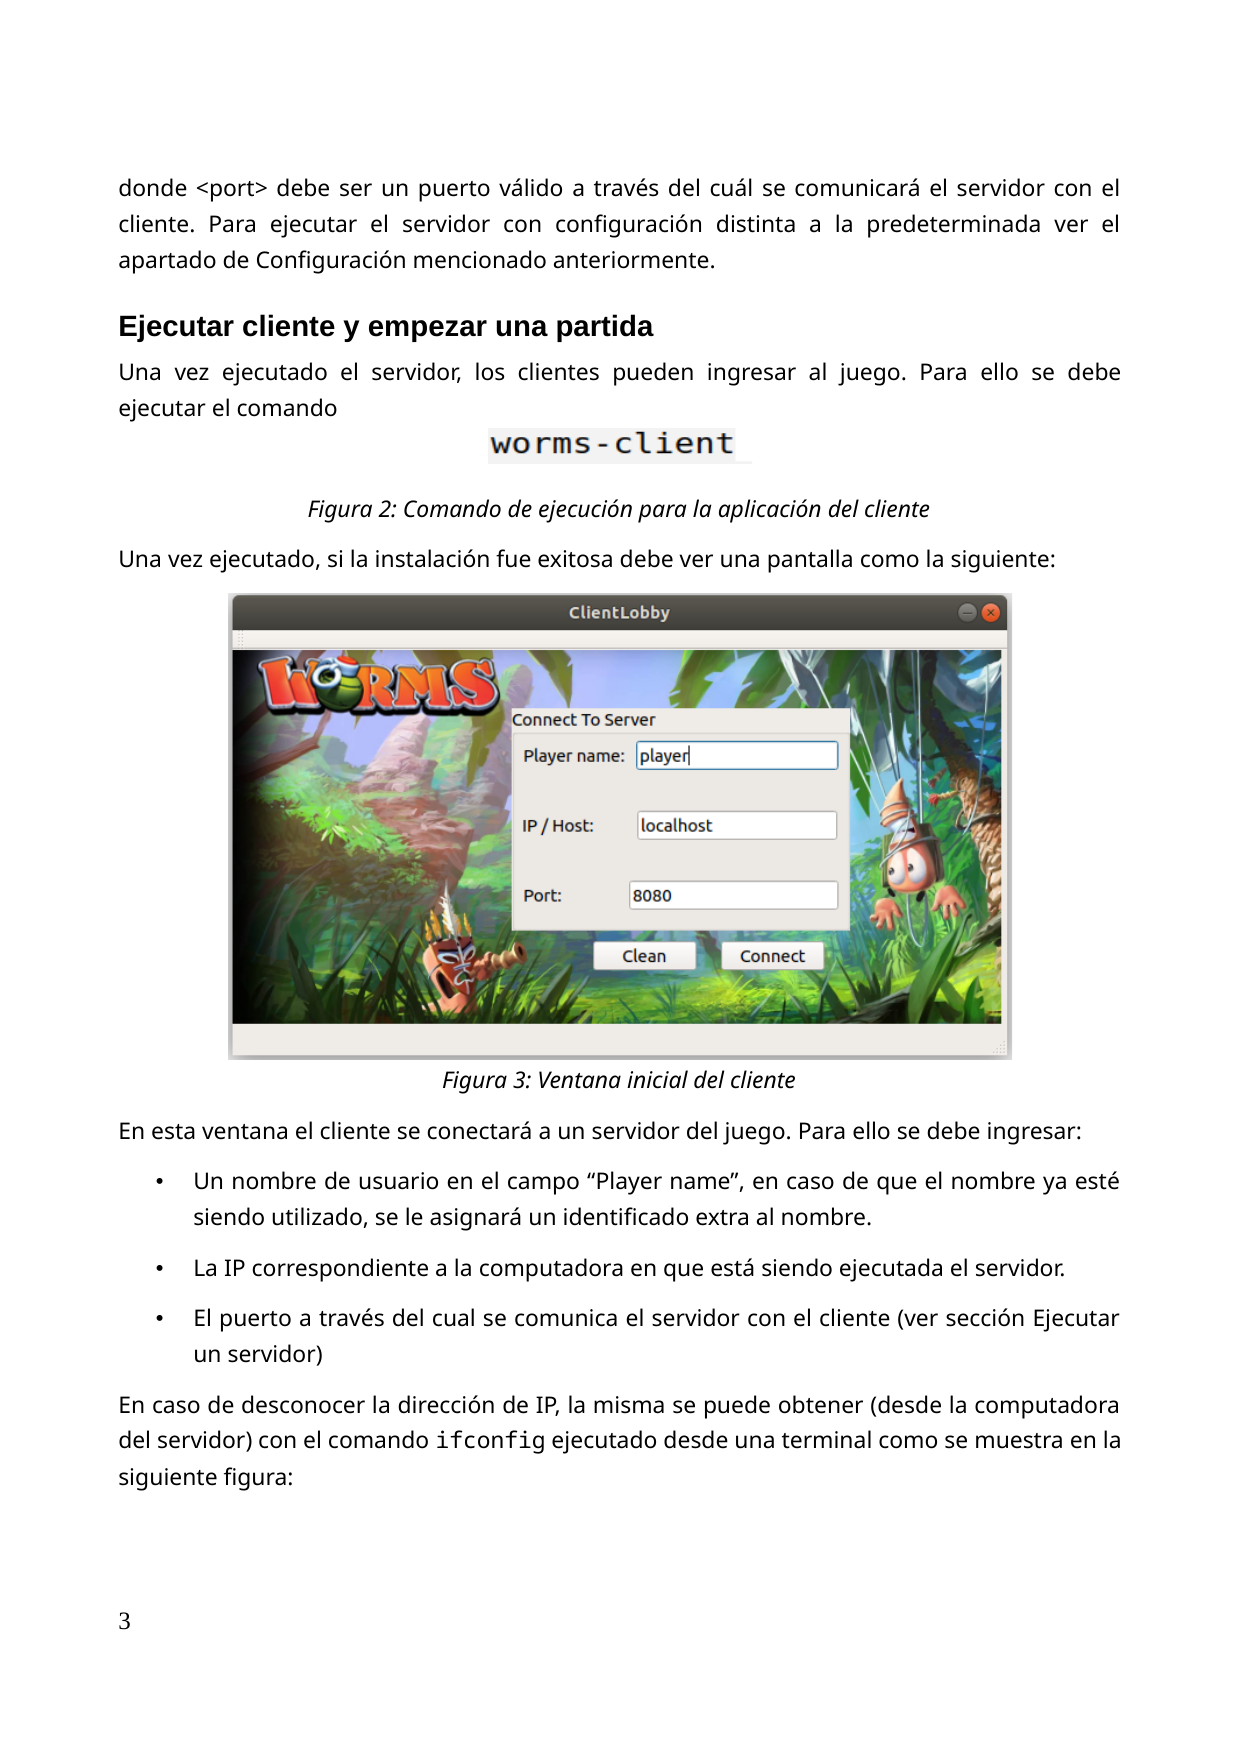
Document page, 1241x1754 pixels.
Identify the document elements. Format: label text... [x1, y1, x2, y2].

picture [228, 593, 1013, 1060]
text donde <port> debe ser un puerto válido a través del cuál se comunicará el servidor con el cliente. Para ejecutar el servidor con configuración distinta a la predeterminada ver el apartado de Configuración mencionado anteriormente. [118, 172, 1122, 276]
list El puerto a través del cual se comunica el servidor con el cliente (ver sección Ejecutar un servidor) [156, 1302, 1122, 1369]
picture [488, 428, 753, 464]
list La IP correspondiente a la computadora en que está siendo ejecutada el servidor. [156, 1252, 1122, 1283]
subtitle Ejecutar cliente y empezar una partida [118, 309, 1122, 343]
text Una vez ejecutado, si la instalación fue exitosa debe ver una pantalla como la siguiente: [118, 543, 1122, 574]
text En caso de desconocer la dirección de IP, la misma se puede obtener (desde la computadora del servidor) con el comando ifconfig ejecutado desde una terminal como se muestra en la siguiente figura: [118, 1388, 1122, 1492]
text Figura 3: Ventana inicial del cliente [118, 594, 1122, 1095]
text En esta ventana el cliente se conectará a un servidor del juego. Para ello se debe ingresar: [118, 1114, 1122, 1146]
list Un nombre de usuario en el campo “Player name”, en caso de que el nombre ya esté siendo utilizado, se le asignará un identificado extra al nombre. [156, 1165, 1122, 1232]
text Una vez ejecutado el servidor, los clientes pueden ingresar al juego. Para ello se debe ejecutar el comando [118, 356, 1122, 423]
text Figura 2: Comando de ejecución para la aplicación del cliente [118, 493, 1122, 524]
